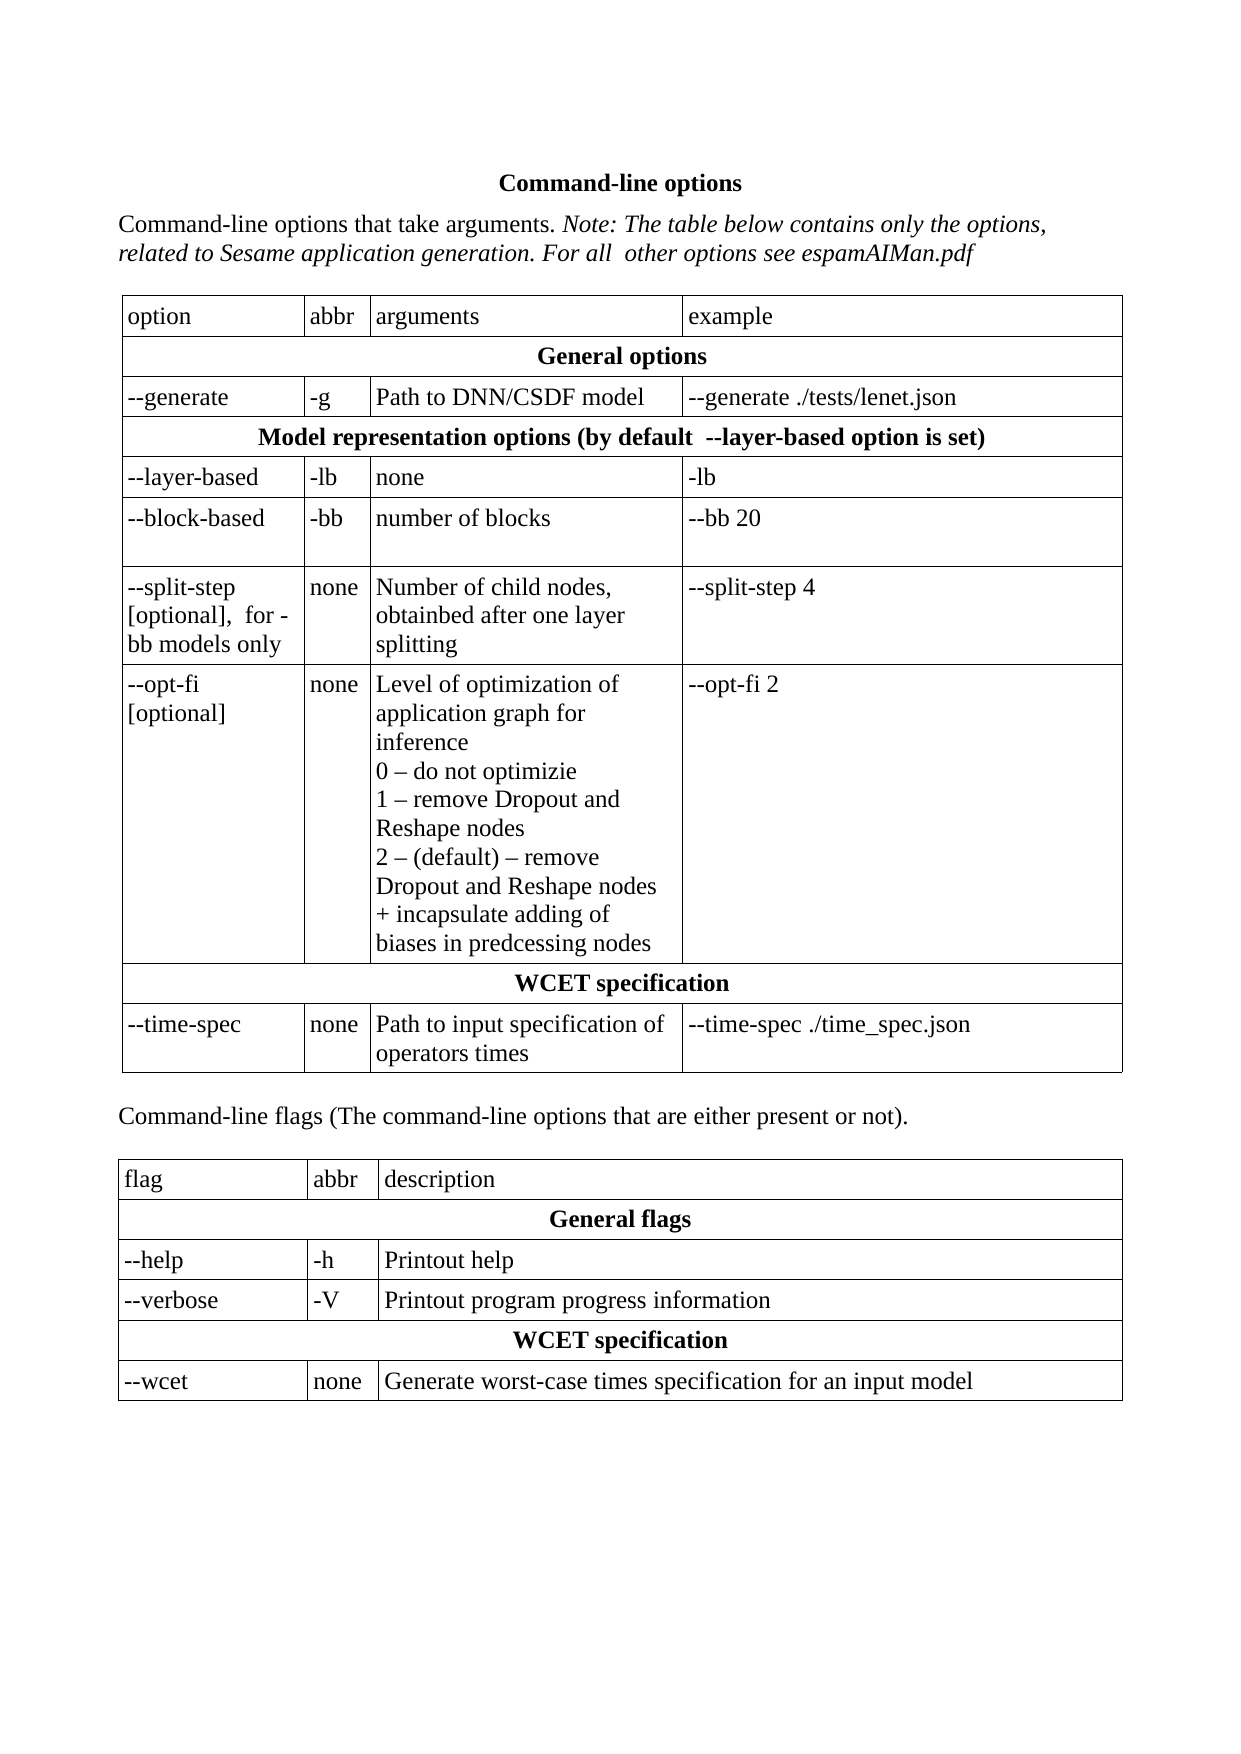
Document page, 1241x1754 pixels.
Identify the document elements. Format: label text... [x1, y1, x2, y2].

table_cell --generate ./tests/lenet.json [683, 377, 1122, 416]
table_cell Printout program progress information [379, 1280, 1122, 1320]
subtitle Command-line options [118, 168, 1122, 196]
table_cell -V [308, 1280, 378, 1320]
table_cell --split-step 4 [683, 567, 1122, 664]
table_header example [683, 296, 1122, 336]
table_cell --opt-fi [optional] [123, 665, 304, 963]
table_cell none [305, 665, 370, 963]
table_cell --time-spec ./time_spec.json [683, 1004, 1122, 1072]
table_cell Generate worst-case times specification for an input model [379, 1361, 1122, 1400]
table_cell --generate [123, 377, 304, 416]
table_cell Printout help [379, 1240, 1122, 1279]
table_header description [379, 1160, 1122, 1199]
table_header option [123, 296, 304, 336]
table_header flag [119, 1160, 307, 1199]
table_cell --layer-based [123, 457, 304, 497]
table_cell Model representation options (by default --layer-based option is set) [123, 417, 1122, 456]
table_cell none [371, 457, 682, 497]
table_cell --block-based [123, 498, 304, 566]
table_cell --split-step [optional], for -bb models only [123, 567, 304, 664]
table_cell --verbose [119, 1280, 307, 1320]
table_cell number of blocks [371, 498, 682, 566]
table_cell --time-spec [123, 1004, 304, 1072]
table_cell WCET specification [123, 964, 1122, 1003]
table_cell none [308, 1361, 378, 1400]
table_cell General options [123, 337, 1122, 376]
table_cell Path to DNN/CSDF model [371, 377, 682, 416]
table_header arguments [371, 296, 682, 336]
text Command-line options that take arguments. Note: The table below contains only the options, related to Sesame application generation. For all other options see espamAIMan.pdf [118, 209, 1122, 266]
table_cell General flags [119, 1200, 1122, 1239]
table_cell --opt-fi 2 [683, 665, 1122, 963]
table_header abbr [305, 296, 370, 336]
table_cell --bb 20 [683, 498, 1122, 566]
table_header abbr [308, 1160, 378, 1199]
table_cell -g [305, 377, 370, 416]
table_cell --help [119, 1240, 307, 1279]
table_cell -bb [305, 498, 370, 566]
table_cell -lb [305, 457, 370, 497]
table_cell -h [308, 1240, 378, 1279]
table_cell --wcet [119, 1361, 307, 1400]
table_cell Path to input specification of operators times [371, 1004, 682, 1072]
text Command-line flags (The command-line options that are either present or not). [118, 1101, 1122, 1130]
table_cell Number of child nodes, obtainbed after one layer splitting [371, 567, 682, 664]
table_cell Level of optimization of application graph for inference 0 – do not optimizie 1 – remove Dropout and Reshape nodes 2 – (default) – remove Dropout and Reshape nodes + incapsulate adding of biases in predcessing nodes [371, 665, 682, 963]
table_cell none [305, 1004, 370, 1072]
table_cell none [305, 567, 370, 664]
table_cell -lb [683, 457, 1122, 497]
table_cell WCET specification [119, 1321, 1122, 1360]
